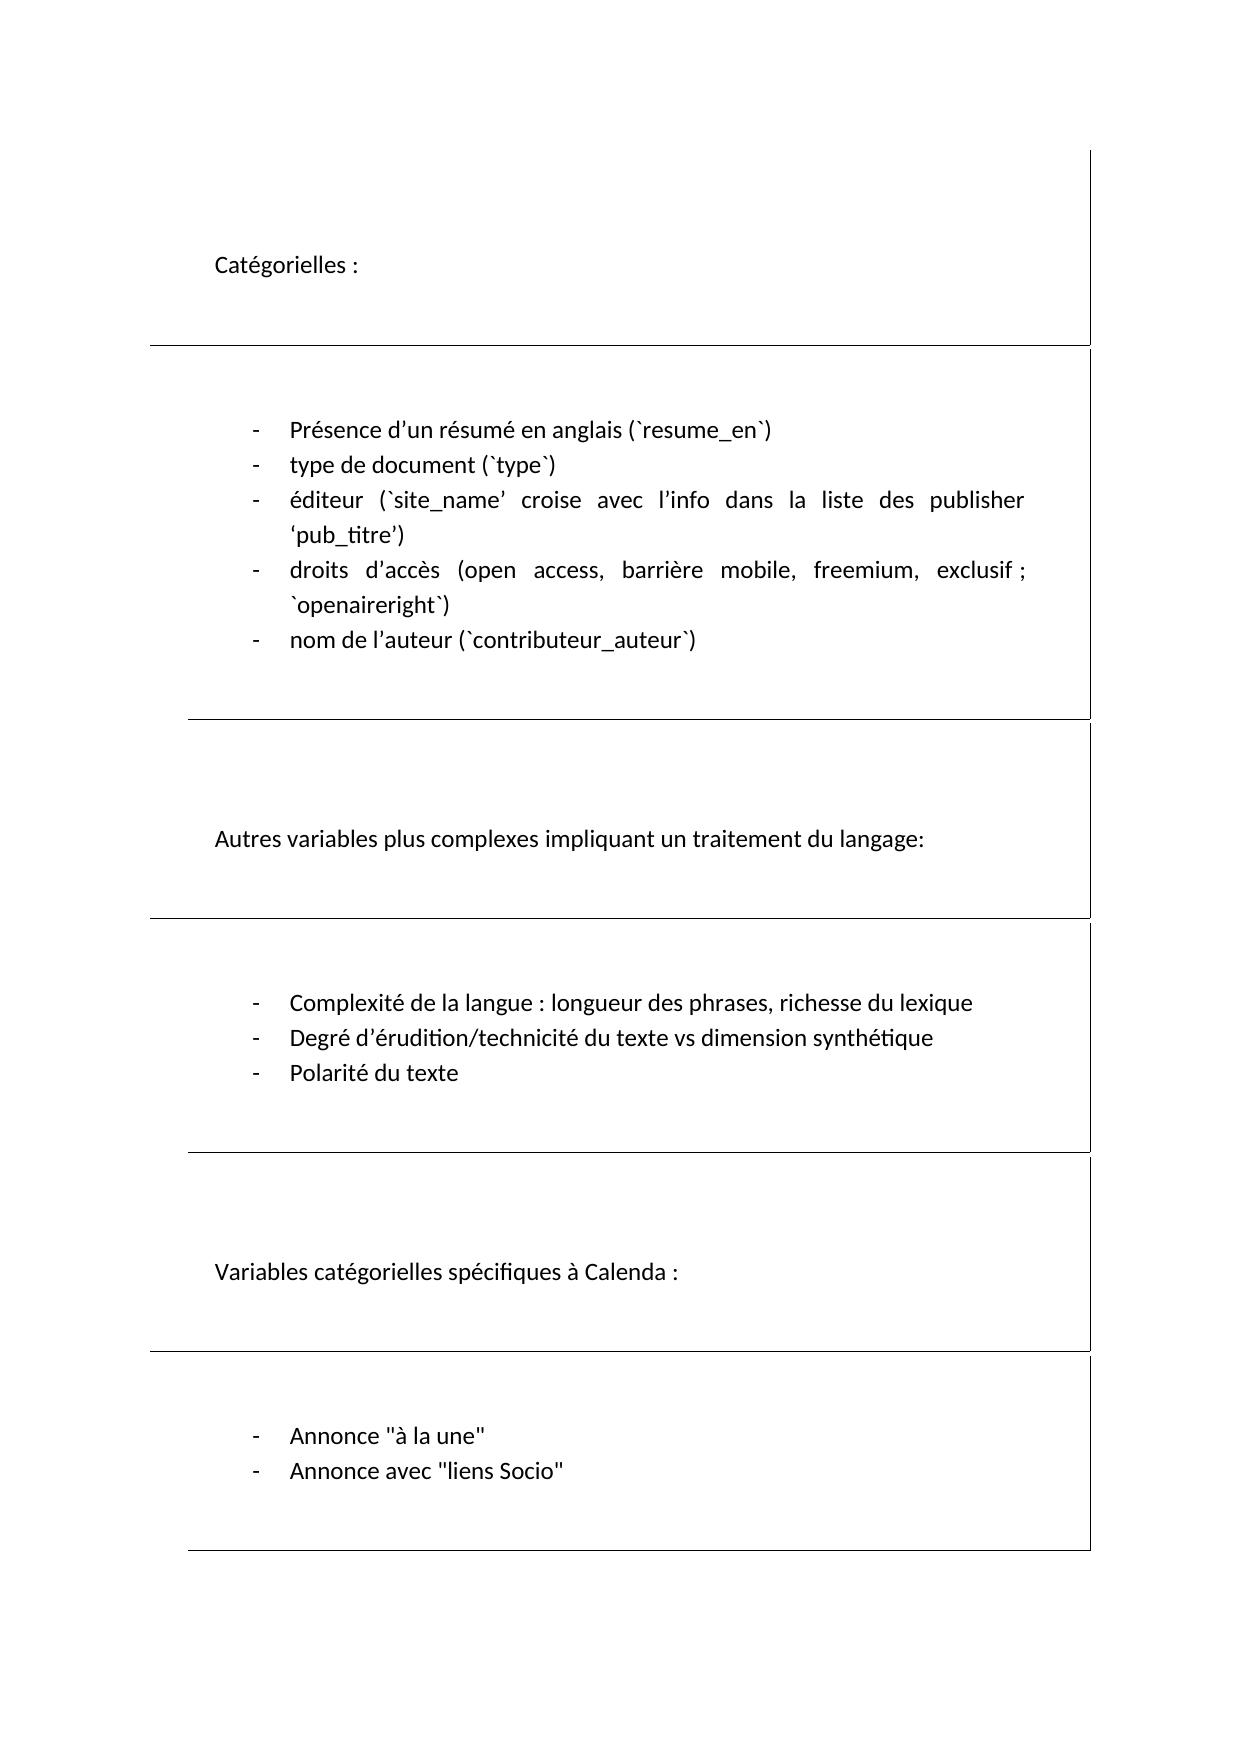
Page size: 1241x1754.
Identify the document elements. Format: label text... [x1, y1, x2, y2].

list nom de l’auteur (`contributeur_auteur`) [187, 559, 1090, 719]
list Degré d’érudition/technicité du texte vs dimension synthétique [187, 957, 1090, 992]
list type de document (`type`) [187, 384, 1090, 419]
text Autres variables plus complexes impliquant un traitement du langage: [150, 758, 1090, 918]
text Variables catégorielles spécifiques à Calenda : [150, 1192, 1090, 1351]
list droits d’accès (open access, barrière mobile, freemium, exclusif ; `openaireright`) [187, 489, 1090, 559]
list Annonce "à la une" [187, 1356, 1090, 1391]
list Complexité de la langue : longueur des phrases, richesse du lexique [187, 922, 1090, 957]
list éditeur (`site_name’ croise avec l’info dans la liste des publisher ‘pub_titre’) [187, 419, 1090, 489]
list Polarité du texte [187, 992, 1090, 1152]
list Présence d’un résumé en anglais (`resume_en`) [187, 349, 1090, 384]
text Catégorielles : [150, 185, 1090, 345]
list Annonce avec "liens Socio" [187, 1391, 1090, 1551]
